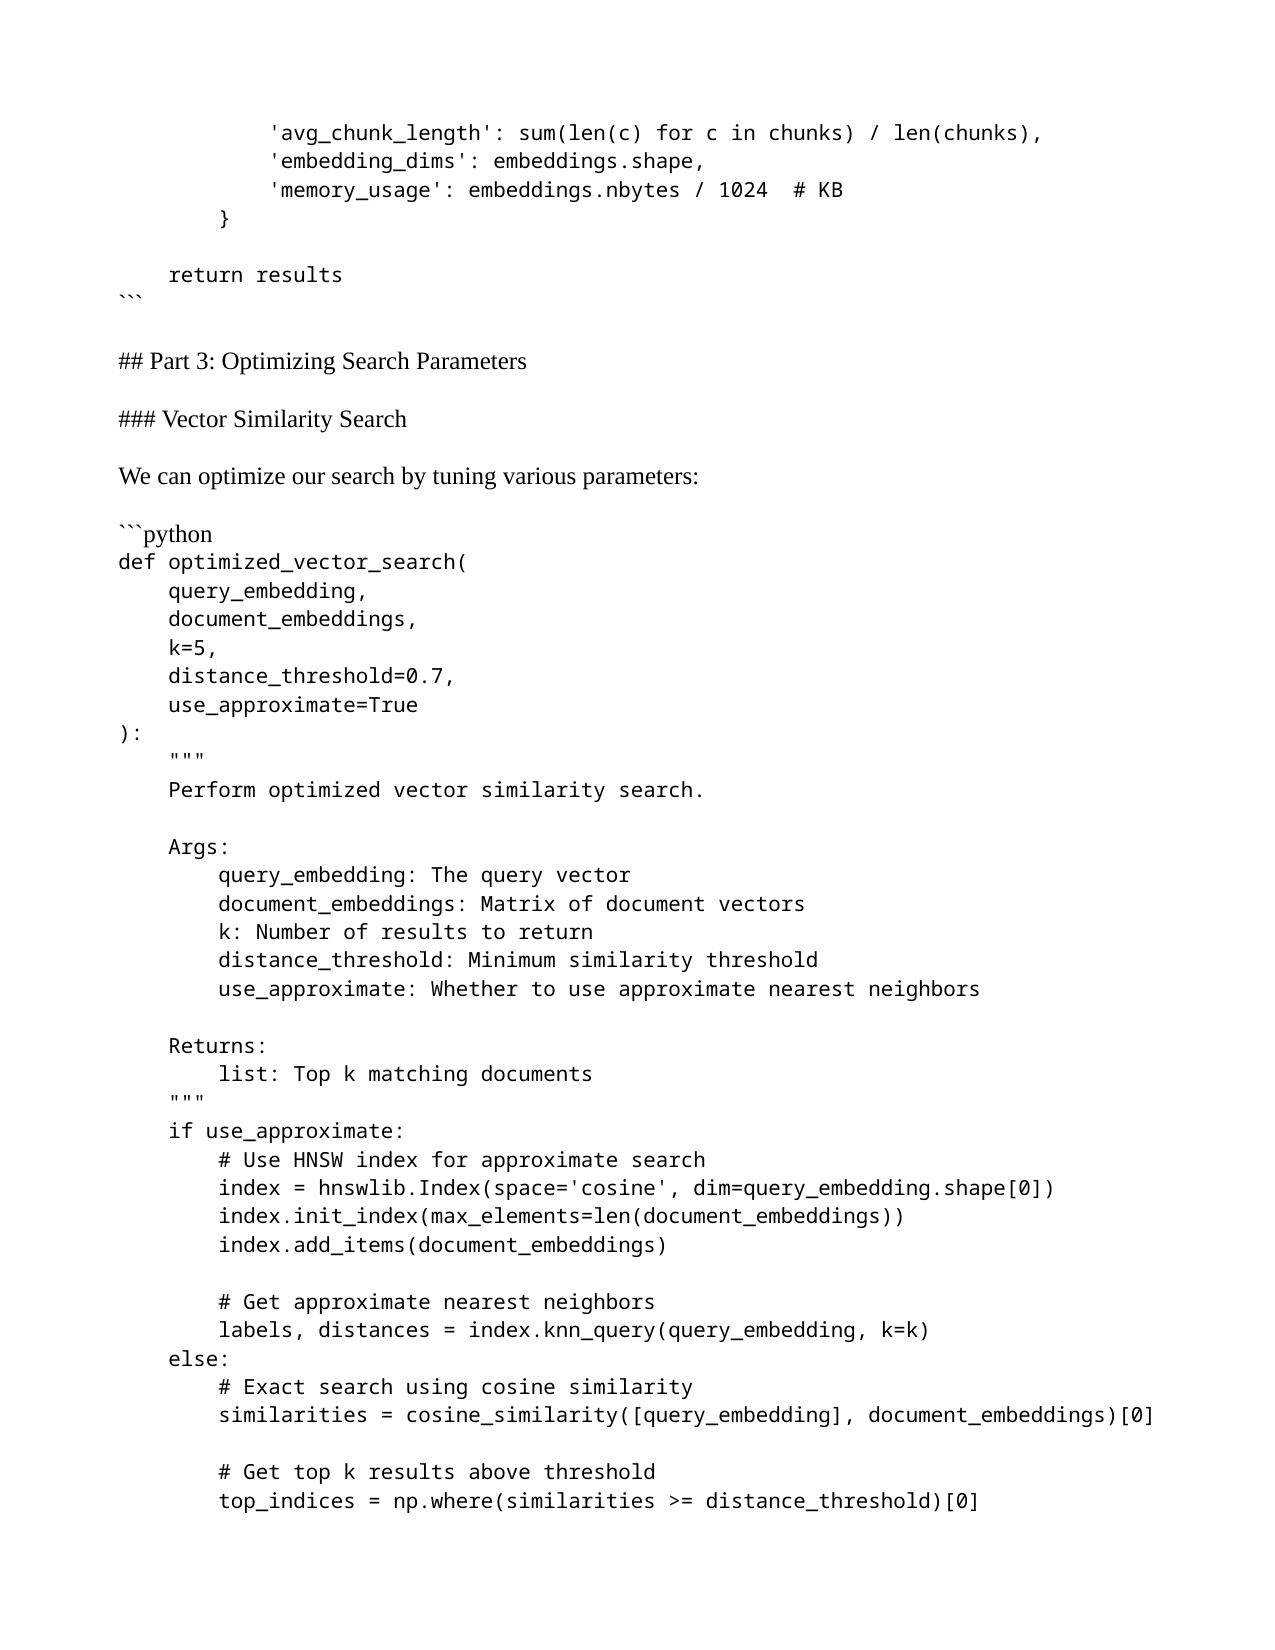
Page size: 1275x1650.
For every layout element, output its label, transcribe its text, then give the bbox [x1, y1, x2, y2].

text index = hnswlib.Index(space='cosine', dim=query_embedding.shape[0]) [118, 1173, 1157, 1202]
text ```python [118, 519, 1157, 547]
text distance_threshold=0.7, [118, 661, 1157, 690]
text top_indices = np.where(similarities >= distance_threshold)[0] [118, 1486, 1157, 1514]
text # Get top k results above threshold [118, 1457, 1157, 1486]
text query_embedding: The query vector [118, 860, 1157, 889]
text distance_threshold: Minimum similarity threshold [118, 946, 1157, 974]
text else: [118, 1344, 1157, 1372]
text return results [118, 260, 1157, 289]
text use_approximate=True [118, 690, 1157, 718]
text ``` [118, 289, 1157, 317]
text We can optimize our search by tuning various parameters: [118, 461, 1157, 490]
text query_embedding, [118, 576, 1157, 604]
text ### Vector Similarity Search [118, 404, 1157, 432]
text k=5, [118, 633, 1157, 661]
text list: Top k matching documents [118, 1059, 1157, 1088]
text # Exact search using cosine similarity [118, 1372, 1157, 1401]
text 'embedding_dims': embeddings.shape, [118, 147, 1157, 175]
text # Get approximate nearest neighbors [118, 1287, 1157, 1315]
text } [118, 203, 1157, 232]
text # Use HNSW index for approximate search [118, 1145, 1157, 1173]
text """ [118, 747, 1157, 775]
text document_embeddings: Matrix of document vectors [118, 889, 1157, 917]
text if use_approximate: [118, 1116, 1157, 1145]
text use_approximate: Whether to use approximate nearest neighbors [118, 974, 1157, 1002]
text """ [118, 1088, 1157, 1116]
text Returns: [118, 1031, 1157, 1059]
text similarities = cosine_similarity([query_embedding], document_embeddings)[0] [118, 1401, 1157, 1429]
text def optimized_vector_search( [118, 547, 1157, 576]
text 'memory_usage': embeddings.nbytes / 1024 # KB [118, 175, 1157, 203]
text labels, distances = index.knn_query(query_embedding, k=k) [118, 1315, 1157, 1344]
text ## Part 3: Optimizing Search Parameters [118, 346, 1157, 375]
text document_embeddings, [118, 604, 1157, 633]
text Args: [118, 832, 1157, 860]
text Perform optimized vector similarity search. [118, 775, 1157, 803]
text ): [118, 718, 1157, 747]
text index.add_items(document_embeddings) [118, 1230, 1157, 1258]
text k: Number of results to return [118, 917, 1157, 946]
text index.init_index(max_elements=len(document_embeddings)) [118, 1202, 1157, 1230]
text 'avg_chunk_length': sum(len(c) for c in chunks) / len(chunks), [118, 118, 1157, 147]
